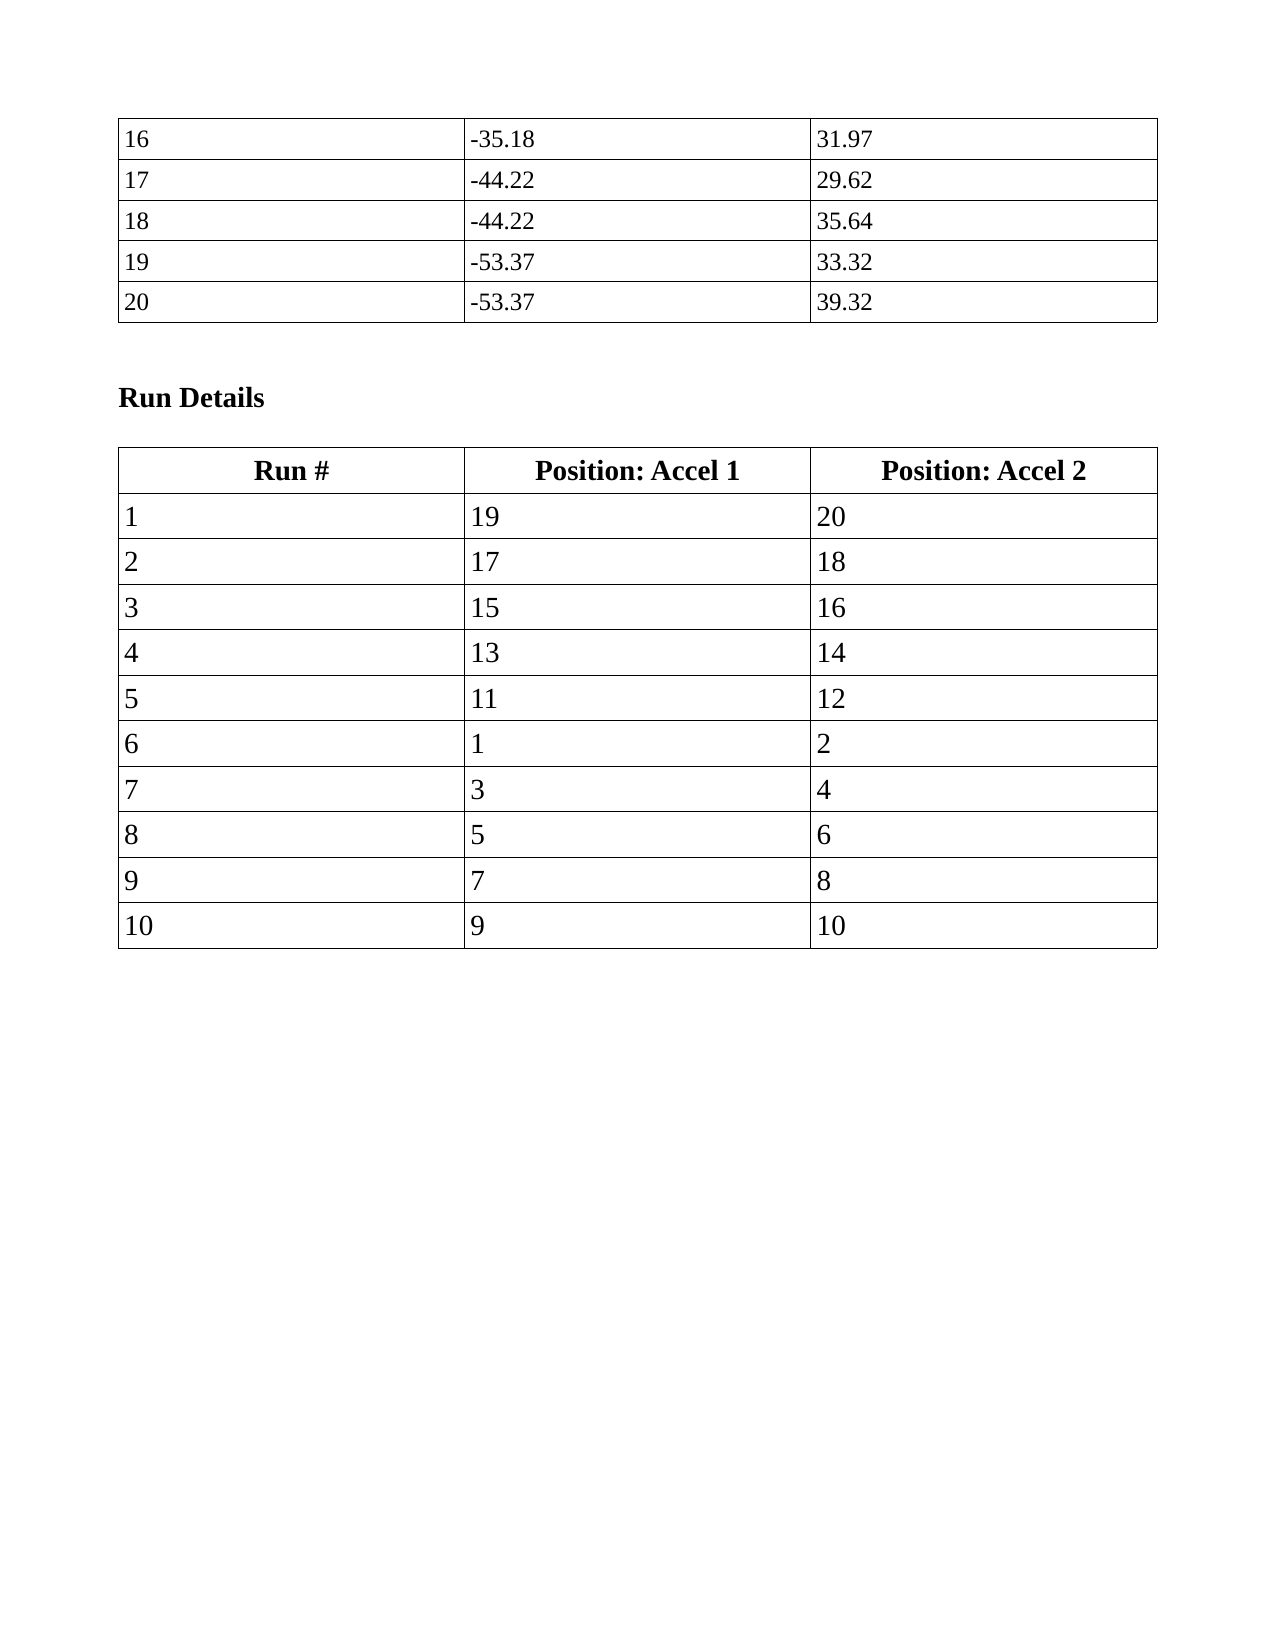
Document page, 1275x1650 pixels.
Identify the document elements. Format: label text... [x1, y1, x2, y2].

table_cell 29.62 [811, 160, 1157, 199]
table_cell 9 [465, 903, 810, 948]
table_cell 31.97 [811, 119, 1157, 159]
table_cell 8 [119, 812, 464, 857]
table_cell 35.64 [811, 201, 1157, 240]
table_cell 15 [465, 585, 810, 629]
table_cell 4 [811, 767, 1157, 811]
table_cell 12 [811, 676, 1157, 720]
table_cell 1 [119, 494, 464, 538]
table_cell 33.32 [811, 241, 1157, 281]
table_cell 17 [119, 160, 464, 199]
table_cell 19 [119, 241, 464, 281]
table_cell 10 [811, 903, 1157, 948]
text Run Details [118, 380, 1157, 413]
table_cell 3 [119, 585, 464, 629]
table_header Position: Accel 2 [811, 448, 1157, 492]
table_cell 10 [119, 903, 464, 948]
table_cell 5 [465, 812, 810, 857]
table_cell 18 [811, 539, 1157, 583]
table_cell 13 [465, 630, 810, 674]
table_cell 20 [811, 494, 1157, 538]
table_cell 18 [119, 201, 464, 240]
table_cell 7 [119, 767, 464, 811]
table_cell -44.22 [465, 160, 810, 199]
table_cell -53.37 [465, 241, 810, 281]
table_cell -44.22 [465, 201, 810, 240]
table_cell 6 [811, 812, 1157, 857]
table_cell -53.37 [465, 282, 810, 322]
table_cell 20 [119, 282, 464, 322]
table_cell 39.32 [811, 282, 1157, 322]
table_cell 17 [465, 539, 810, 583]
table_cell 16 [119, 119, 464, 159]
table_cell 4 [119, 630, 464, 674]
table_cell 9 [119, 858, 464, 902]
table_cell 19 [465, 494, 810, 538]
table_cell 3 [465, 767, 810, 811]
table_cell 7 [465, 858, 810, 902]
table_cell -35.18 [465, 119, 810, 159]
table_header Run # [119, 448, 464, 492]
table_cell 1 [465, 721, 810, 766]
table_cell 14 [811, 630, 1157, 674]
table_cell 11 [465, 676, 810, 720]
table_cell 16 [811, 585, 1157, 629]
table_cell 2 [811, 721, 1157, 766]
table_cell 2 [119, 539, 464, 583]
table_cell 6 [119, 721, 464, 766]
table_cell 8 [811, 858, 1157, 902]
table_header Position: Accel 1 [465, 448, 810, 492]
table_cell 5 [119, 676, 464, 720]
